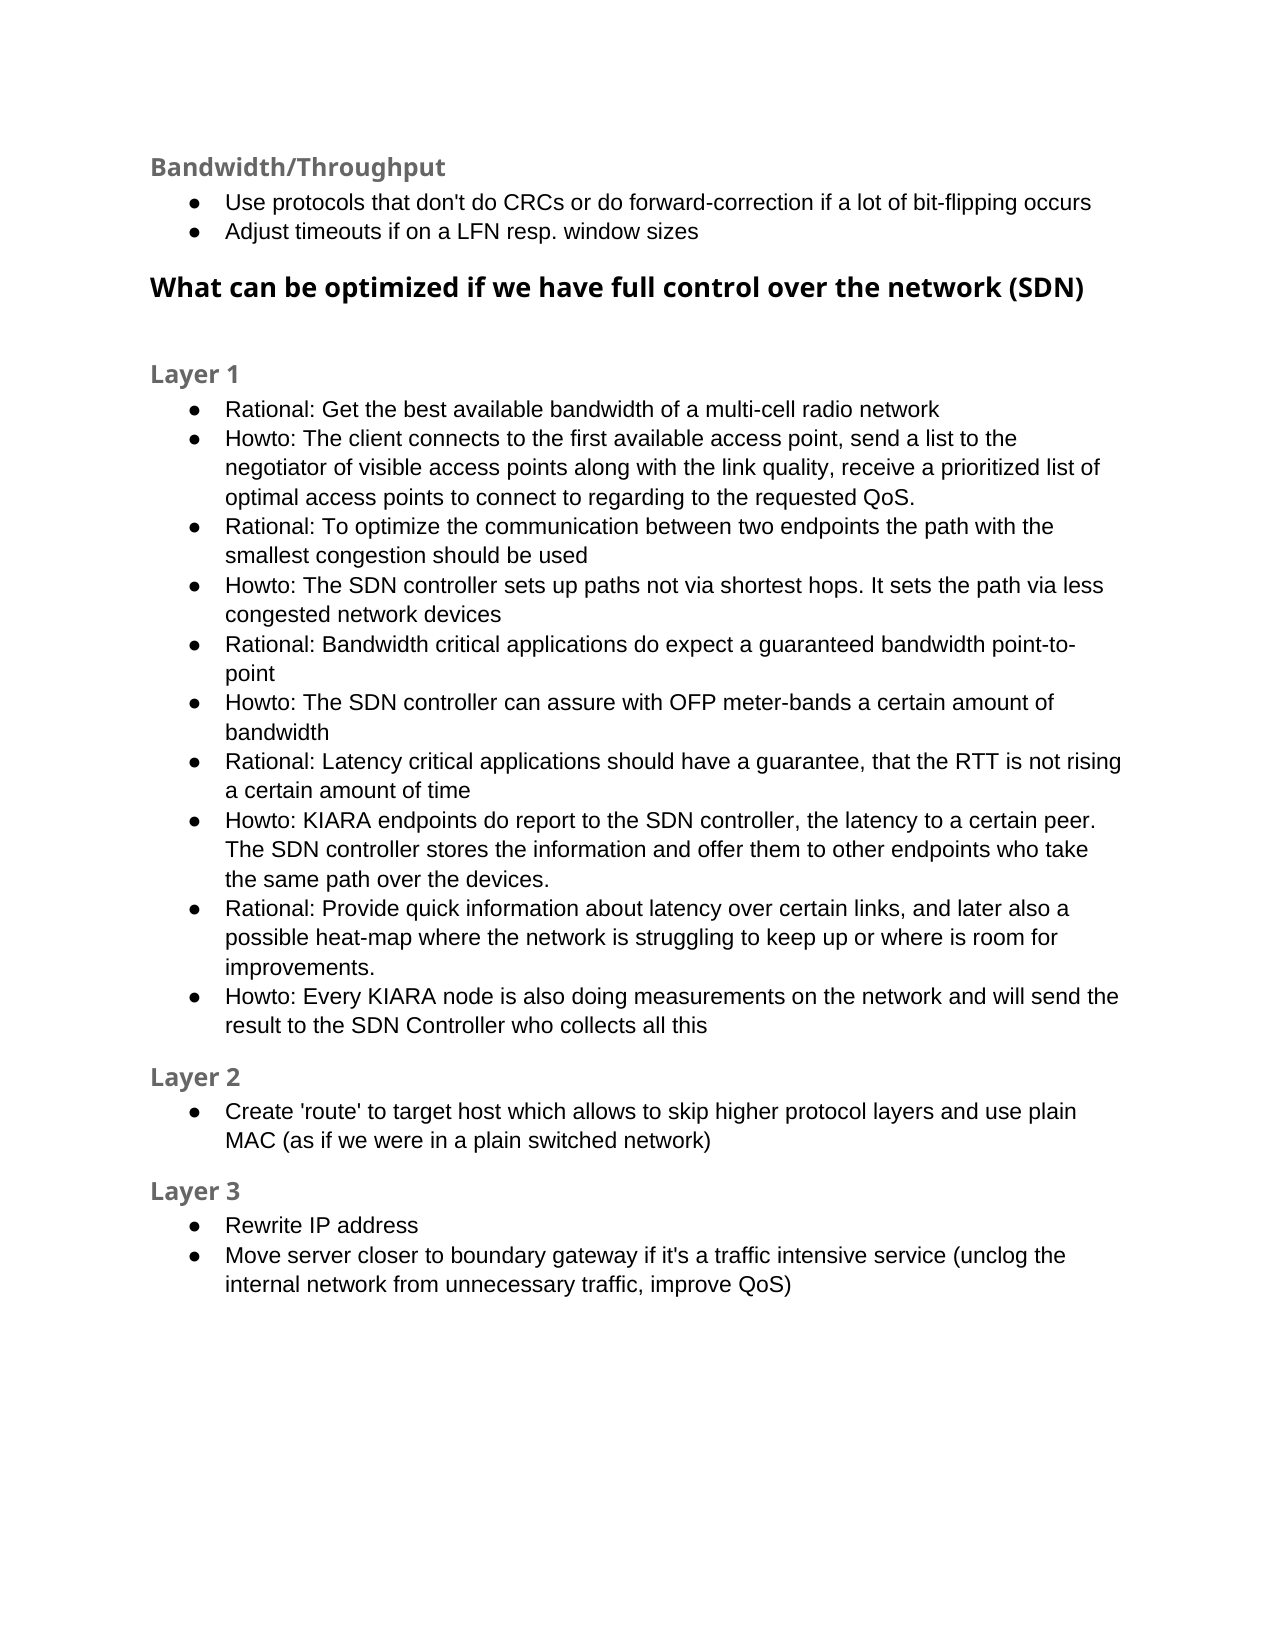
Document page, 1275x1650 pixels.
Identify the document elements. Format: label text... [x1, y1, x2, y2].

list Adjust timeouts if on a LFN resp. window sizes [187, 218, 1125, 244]
subtitle Layer 2 [150, 1059, 1125, 1093]
list Howto: The SDN controller can assure with OFP meter-bands a certain amount of bandwidth [187, 690, 1125, 745]
subtitle Bandwidth/Throughput [150, 150, 1125, 184]
list Rational: Provide quick information about latency over certain links, and later also a possible heat-map where the network is struggling to keep up or where is room for improvements. [187, 896, 1125, 980]
list Howto: KIARA endpoints do report to the SDN controller, the latency to a certain peer. The SDN controller stores the information and offer them to other endpoints who take the same path over the devices. [187, 808, 1125, 892]
subtitle Layer 1 [150, 357, 1125, 391]
list Howto: The client connects to the first available access point, send a list to the negotiator of visible access points along with the link quality, receive a prioritized list of optimal access points to connect to regarding to the requested QoS. [187, 426, 1125, 510]
list Howto: The SDN controller sets up paths not via shortest hops. It sets the path via less congested network devices [187, 573, 1125, 628]
list Move server closer to boundary gateway if it's a traffic intensive service (unclog the internal network from unnecessary traffic, improve QoS) [187, 1242, 1125, 1297]
list Rewrite IP address [187, 1213, 1125, 1239]
list Rational: To optimize the communication between two endpoints the path with the smallest congestion should be used [187, 514, 1125, 569]
list Use protocols that don't do CRCs or do forward-correction if a lot of bit-flipping occurs [187, 189, 1125, 215]
list Create 'route' to target host which allows to skip higher protocol layers and use plain MAC (as if we were in a plain switched network) [187, 1098, 1125, 1153]
list Rational: Get the best available bandwidth of a multi-cell radio network [187, 396, 1125, 422]
list Rational: Latency critical applications should have a guarantee, that the RTT is not rising a certain amount of time [187, 749, 1125, 804]
list Rational: Bandwidth critical applications do expect a guaranteed bandwidth point-to-point [187, 631, 1125, 686]
list Howto: Every KIARA node is also doing measurements on the network and will send the result to the SDN Controller who collects all this [187, 984, 1125, 1039]
subtitle Layer 3 [150, 1174, 1125, 1208]
subtitle What can be optimized if we have full control over the network (SDN) [150, 269, 1125, 306]
